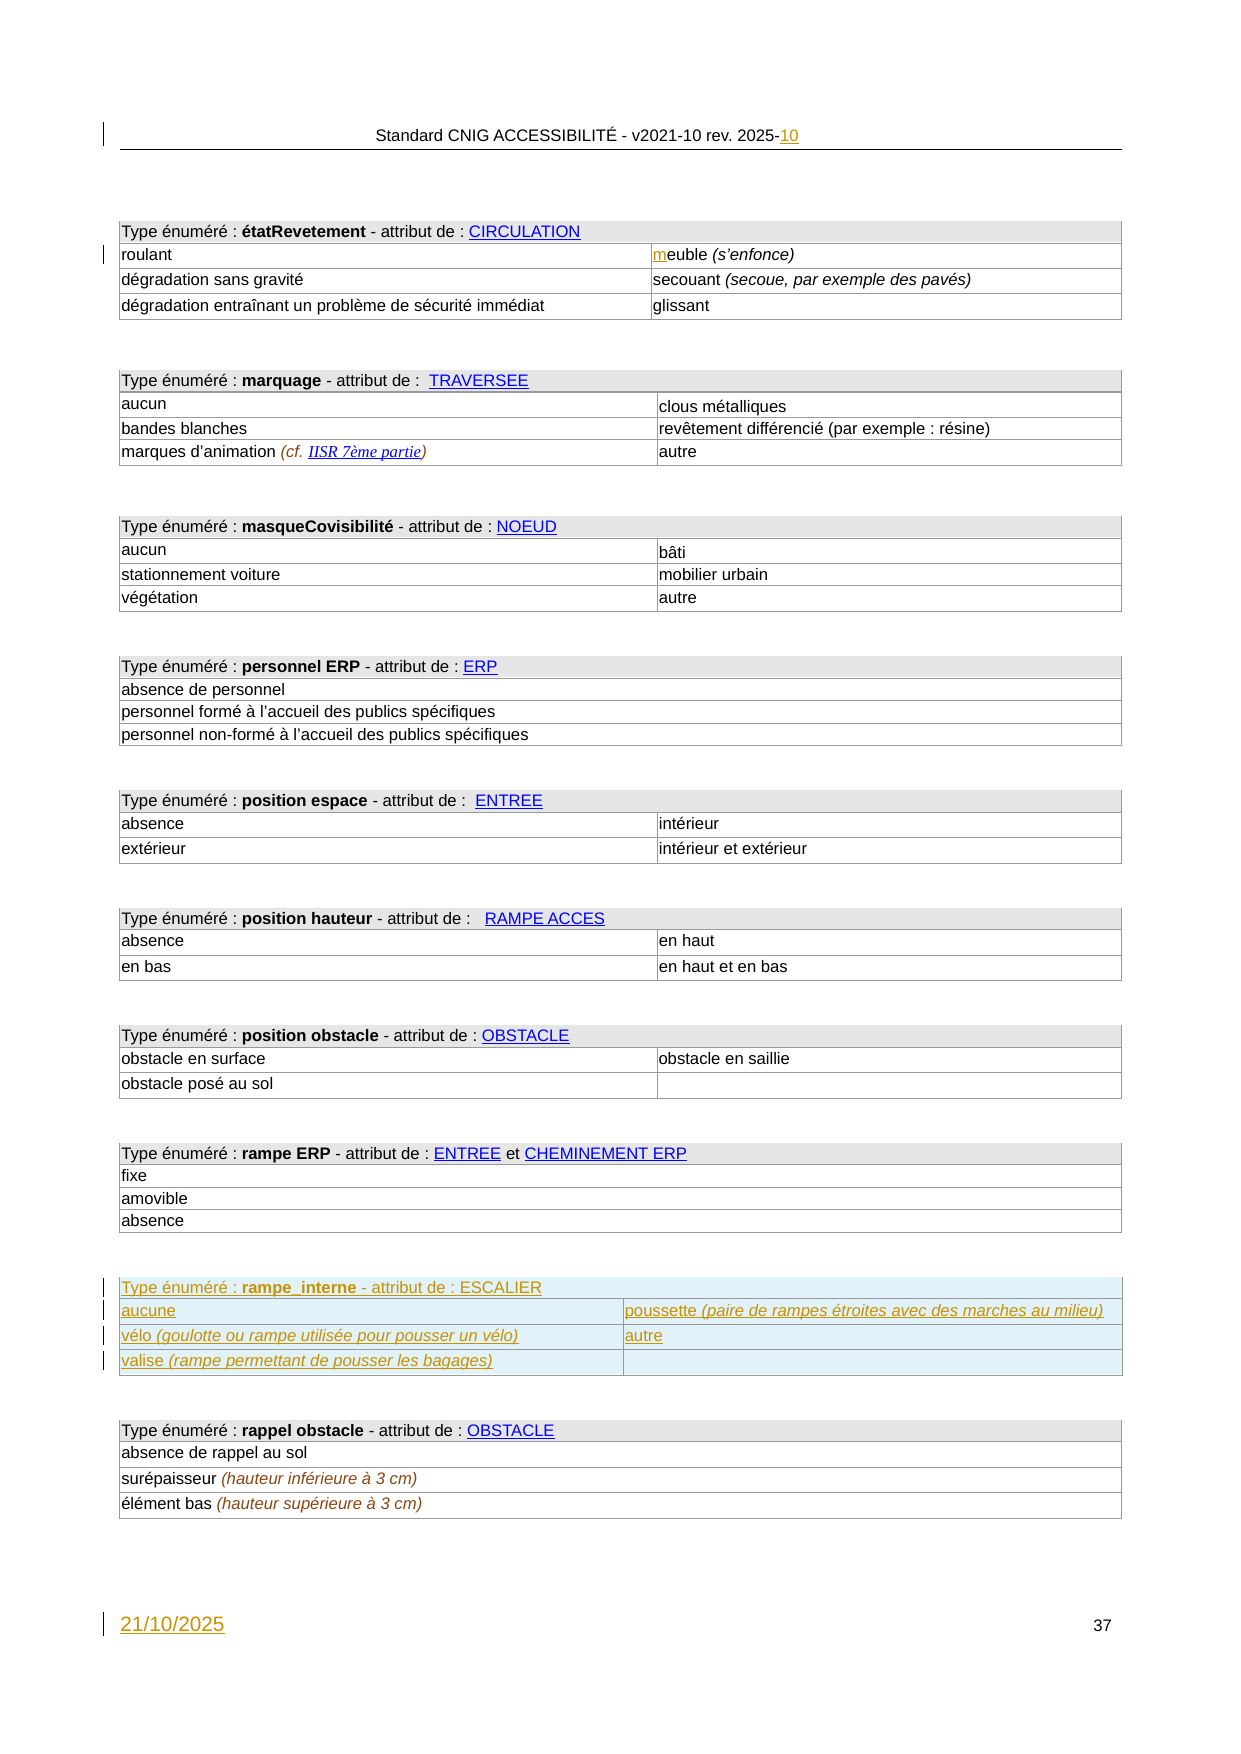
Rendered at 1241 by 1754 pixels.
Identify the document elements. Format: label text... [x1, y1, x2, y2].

table_cell en haut et en bas [658, 956, 1121, 980]
table_cell marques d’animation (cf. IISR 7ème partie) [120, 440, 657, 465]
table_cell en haut [658, 930, 1121, 954]
table_cell aucun [120, 539, 657, 563]
table_header Type énuméré : personnel ERP - attribut de : ERP [120, 656, 1121, 677]
table_header Type énuméré : rappel obstacle - attribut de : OBSTACLE [120, 1420, 1121, 1441]
table_cell absence [120, 930, 657, 954]
table_header Type énuméré : position hauteur - attribut de : RAMPE ACCES [120, 908, 1121, 929]
table_cell obstacle en surface [120, 1048, 657, 1072]
table_cell roulant [120, 244, 651, 268]
table_header Type énuméré : position obstacle - attribut de : OBSTACLE [120, 1025, 1121, 1047]
table_cell dégradation sans gravité [120, 269, 651, 293]
table_cell clous métalliques [658, 393, 1121, 417]
table_cell intérieur [658, 813, 1121, 837]
table_cell bandes blanches [120, 418, 657, 439]
table_cell absence de personnel [120, 679, 1121, 700]
table_cell glissant [652, 294, 1121, 319]
table_cell élément bas (hauteur supérieure à 3 cm) [120, 1493, 1121, 1517]
table_cell obstacle en saillie [658, 1048, 1121, 1072]
table_cell personnel formé à l’accueil des publics spécifiques [120, 701, 1121, 722]
table_cell absence [120, 1210, 1121, 1232]
table_cell mobilier urbain [658, 564, 1121, 585]
table_cell personnel non-formé à l’accueil des publics spécifiques [120, 724, 1121, 745]
table_header Type énuméré : étatRevetement - attribut de : CIRCULATION [120, 221, 1121, 242]
table_cell secouant (secoue, par exemple des pavés) [652, 269, 1121, 293]
table_cell autre [658, 586, 1121, 611]
table_cell obstacle posé au sol [120, 1073, 657, 1097]
table_cell absence de rappel au sol [120, 1442, 1121, 1467]
table_cell extérieur [120, 838, 657, 862]
table_cell absence [120, 813, 657, 837]
table_header Type énuméré : marquage - attribut de : TRAVERSEE [120, 370, 1121, 391]
table_cell intérieur et extérieur [658, 838, 1121, 862]
table_cell autre [658, 440, 1121, 465]
table_cell dégradation entraînant un problème de sécurité immédiat [120, 294, 651, 319]
table_cell aucun [120, 393, 657, 417]
table_cell amovible [120, 1188, 1121, 1209]
table_header Type énuméré : masqueCovisibilité - attribut de : NOEUD [120, 516, 1121, 537]
table_cell fixe [120, 1165, 1121, 1187]
table_cell revêtement différencié (par exemple : résine) [658, 418, 1121, 439]
table_cell meuble (s’enfonce) [652, 244, 1121, 268]
table_cell [658, 1073, 1121, 1097]
table_cell en bas [120, 956, 657, 980]
table_header Type énuméré : position espace - attribut de : ENTREE [120, 790, 1121, 812]
table_cell végétation [120, 586, 657, 611]
table_cell stationnement voiture [120, 564, 657, 585]
table_cell surépaisseur (hauteur inférieure à 3 cm) [120, 1468, 1121, 1492]
table_header Type énuméré : rampe ERP - attribut de : ENTREE et CHEMINEMENT ERP [120, 1143, 1121, 1164]
table_cell bâti [658, 539, 1121, 563]
